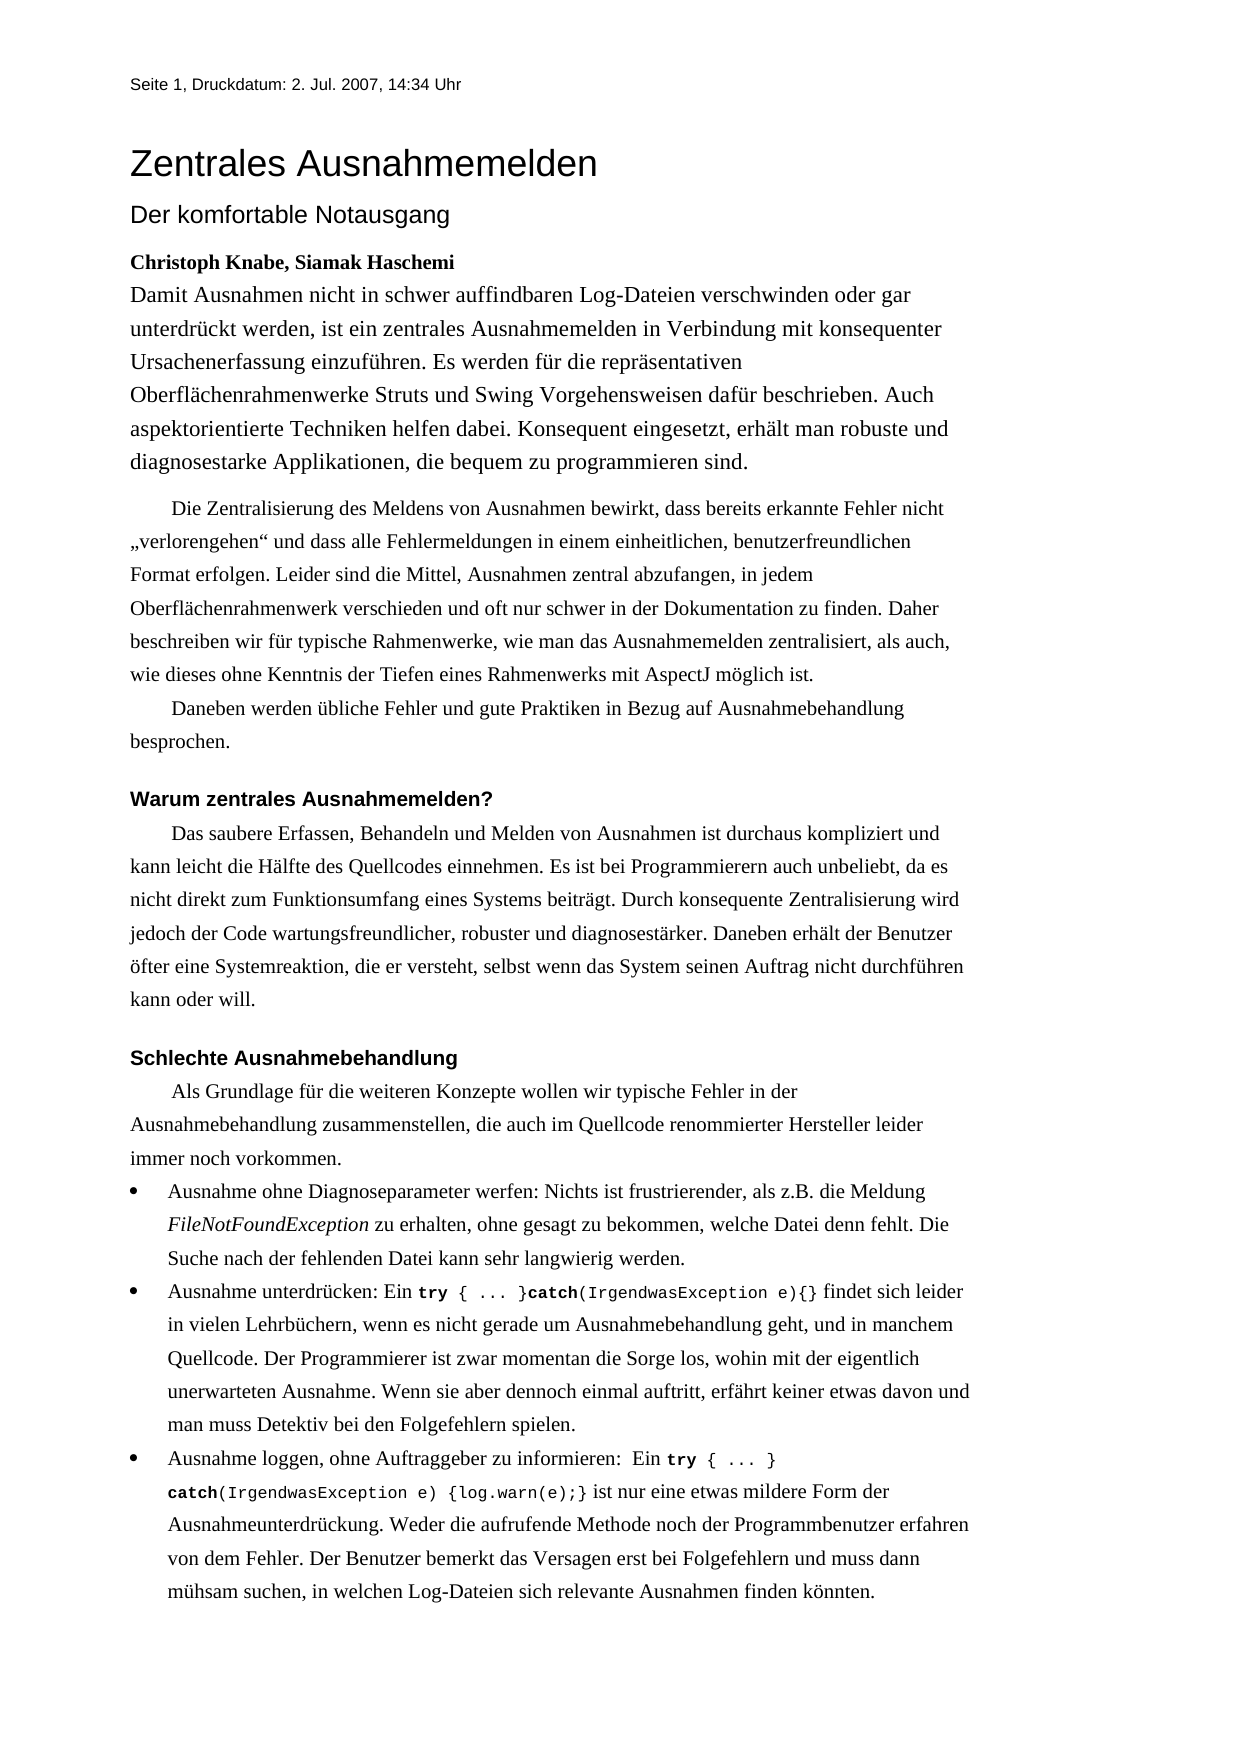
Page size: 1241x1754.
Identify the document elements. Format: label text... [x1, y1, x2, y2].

text Damit Ausnahmen nicht in schwer auffindbaren Log-Dateien verschwinden oder gar unterdrückt werden, ist ein zentrales Ausnahmemelden in Verbindung mit konsequenter Ursachenerfassung einzuführen. Es werden für die repräsentativen Oberflächenrahmenwerke Struts und Swing Vorgehensweisen dafür beschrieben. Auch aspektorientierte Techniken helfen dabei. Konsequent eingesetzt, erhält man robuste und diagnosestarke Applikationen, die bequem zu programmieren sind. [130, 276, 974, 476]
text Warum zentrales Ausnahmemelden? [130, 780, 974, 813]
text Zentrales Ausnahmemelden [130, 142, 974, 184]
text Das saubere Erfassen, Behandeln und Melden von Ausnahmen ist durchaus kompliziert und kann leicht die Hälfte des Quellcodes einnehmen. Es ist bei Programmierern auch unbeliebt, da es nicht direkt zum Funktionsumfang eines Systems beiträgt. Durch konsequente Zentralisierung wird jedoch der Code wartungsfreundlicher, robuster und diagnosestärker. Daneben erhält der Benutzer öfter eine Systemreaktion, die er versteht, selbst wenn das System seinen Auftrag nicht durchführen kann oder will. [130, 813, 974, 1013]
list Ausnahme unterdrücken: Ein try { ... }catch(IrgendwasException e){} findet sich leider in vielen Lehrbüchern, wenn es nicht gerade um Ausnahmebehandlung geht, und in manchem Quellcode. Der Programmierer ist zwar momentan die Sorge los, wohin mit der eigentlich unerwarteten Ausnahme. Wenn sie aber dennoch einmal auftritt, erfährt keiner etwas davon und man muss Detektiv bei den Folgefehlern spielen. [130, 1272, 974, 1438]
text Christoph Knabe, Siamak Haschemi [130, 243, 974, 276]
text Die Zentralisierung des Meldens von Ausnahmen bewirkt, dass bereits erkannte Fehler nicht „verlorengehen“ und dass alle Fehlermeldungen in einem einheitlichen, benutzerfreundlichen Format erfolgen. Leider sind die Mittel, Ausnahmen zentral abzufangen, in jedem Oberflächenrahmenwerk verschieden und oft nur schwer in der Dokumentation zu finden. Daher beschreiben wir für typische Rahmenwerke, wie man das Ausnahmemelden zentralisiert, als auch, wie dieses ohne Kenntnis der Tiefen eines Rahmenwerks mit AspectJ möglich ist. [130, 488, 974, 688]
text Daneben werden übliche Fehler und gute Praktiken in Bezug auf Ausnahmebehandlung besprochen. [130, 688, 974, 755]
text Schlechte Ausnahmebehandlung [130, 1038, 974, 1072]
text Als Grundlage für die weiteren Konzepte wollen wir typische Fehler in der Ausnahmebehandlung zusammenstellen, die auch im Quellcode renommierter Hersteller leider immer noch vorkommen. [130, 1072, 974, 1172]
text Der komfortable Notausgang [130, 197, 974, 230]
list Ausnahme ohne Diagnoseparameter werfen: Nichts ist frustrierender, als z.B. die Meldung FileNotFoundException zu erhalten, ohne gesagt zu bekommen, welche Datei denn fehlt. Die Suche nach der fehlenden Datei kann sehr langwierig werden. [130, 1172, 974, 1272]
list Ausnahme loggen, ohne Auftraggeber zu informieren: Ein try { ... } catch(IrgendwasException e) {log.warn(e);} ist nur eine etwas mildere Form der Ausnahmeunterdrückung. Weder die aufrufende Methode noch der Programmbenutzer erfahren von dem Fehler. Der Benutzer bemerkt das Versagen erst bei Folgefehlern und muss dann mühsam suchen, in welchen Log-Dateien sich relevante Ausnahmen finden könnten. [130, 1438, 974, 1605]
